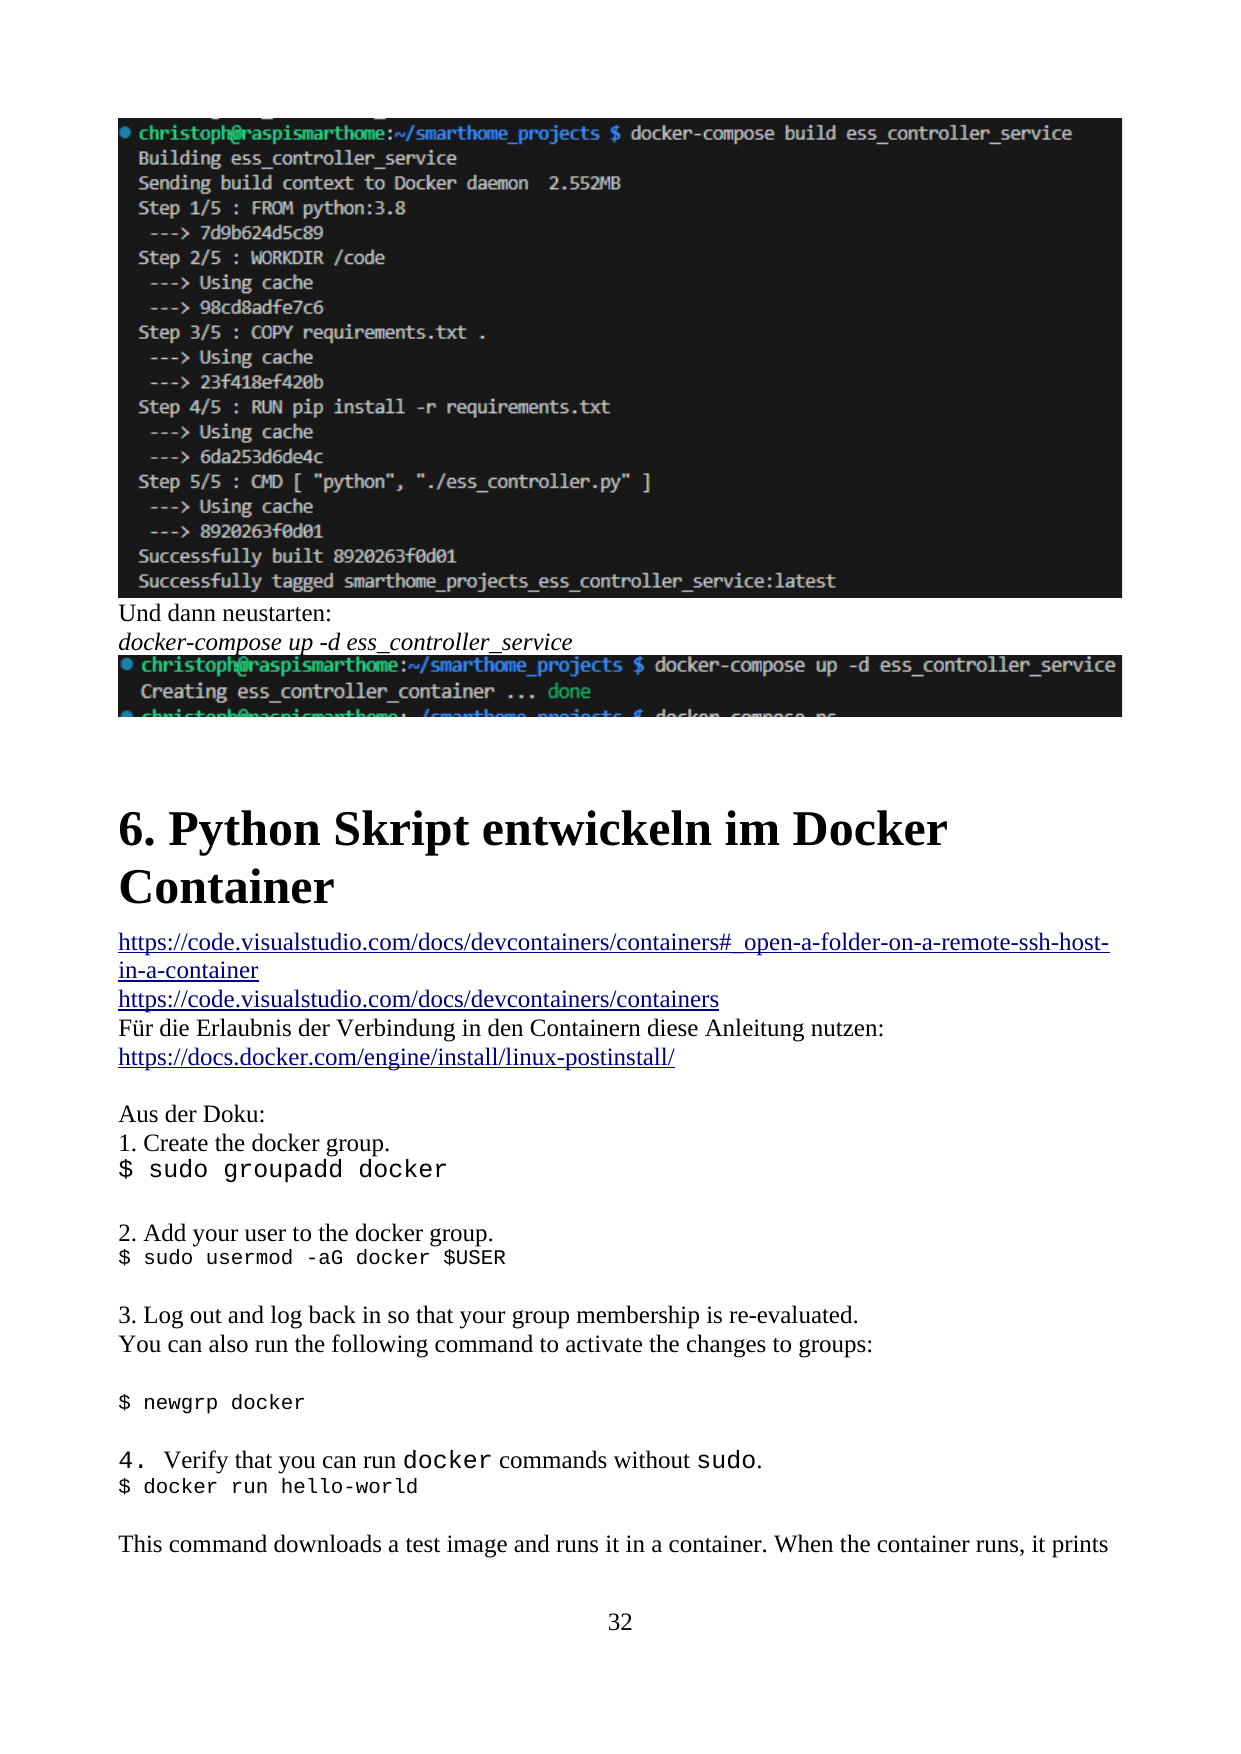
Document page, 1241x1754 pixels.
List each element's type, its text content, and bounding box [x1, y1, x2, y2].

text $ sudo usermod -aG docker $USER [118, 1247, 1122, 1271]
text $ newgrp docker [118, 1392, 1122, 1415]
text You can also run the following command to activate the changes to groups: [118, 1329, 1122, 1358]
subtitle 6. Python Skript entwickeln im Docker Container [118, 799, 1122, 914]
text 4. Verify that you can run docker commands without sudo. [118, 1445, 1122, 1476]
text 2. Add your user to the docker group. [118, 1218, 1122, 1247]
text docker-compose up -d ess_controller_service [118, 627, 1122, 655]
text Aus der Doku: [118, 1099, 1122, 1128]
text https://code.visualstudio.com/docs/devcontainers/containers [118, 984, 1122, 1013]
text 3. Log out and log back in so that your group membership is re-evaluated. [118, 1300, 1122, 1329]
text 1. Create the docker group. [118, 1128, 1122, 1157]
text $ sudo groupadd docker [118, 1157, 1122, 1185]
text $ docker run hello-world [118, 1476, 1122, 1499]
text https://docs.docker.com/engine/install/linux-postinstall/ [118, 1042, 1122, 1070]
picture [118, 118, 1123, 598]
text Und dann neustarten: [118, 598, 1122, 627]
text https://code.visualstudio.com/docs/devcontainers/containers#_open-a-folder-on-a-remote-ssh-host-in-a-container [118, 927, 1122, 984]
picture [118, 655, 1123, 717]
text Für die Erlaubnis der Verbindung in den Containern diese Anleitung nutzen: [118, 1013, 1122, 1042]
text This command downloads a test image and runs it in a container. When the container runs, it prints [118, 1529, 1122, 1557]
